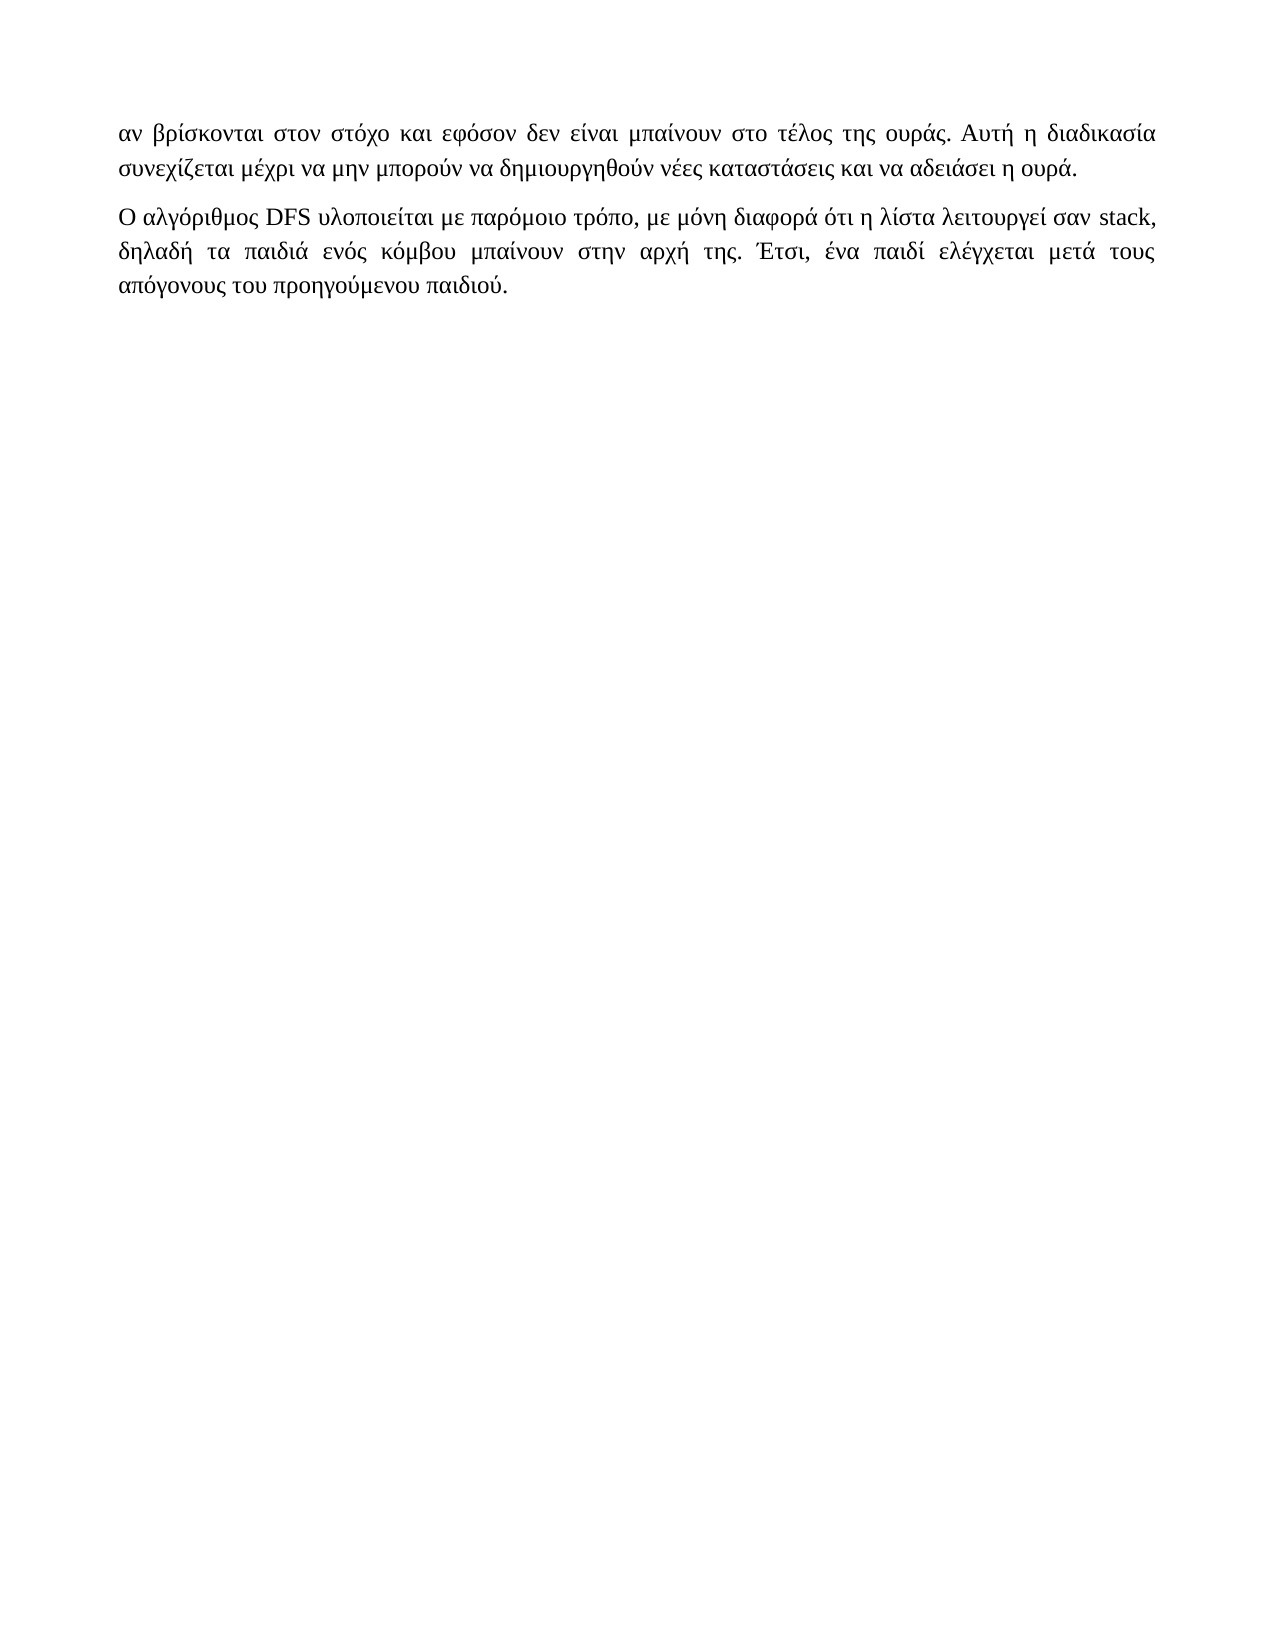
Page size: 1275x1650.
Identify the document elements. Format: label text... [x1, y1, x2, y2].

text αν βρίσκονται στον στόχο και εφόσον δεν είναι μπαίνουν στο τέλος της ουράς. Αυτή η διαδικασία συνεχίζεται μέχρι να μην μπορούν να δημιουργηθούν νέες καταστάσεις και να αδειάσει η ουρά. [118, 118, 1157, 181]
text Ο αλγόριθμος DFS υλοποιείται με παρόμοιο τρόπο, με μόνη διαφορά ότι η λίστα λειτουργεί σαν stack, δηλαδή τα παιδιά ενός κόμβου μπαίνουν στην αρχή της. Έτσι, ένα παιδί ελέγχεται μετά τους απόγονους του προηγούμενου παιδιού. [118, 202, 1157, 299]
